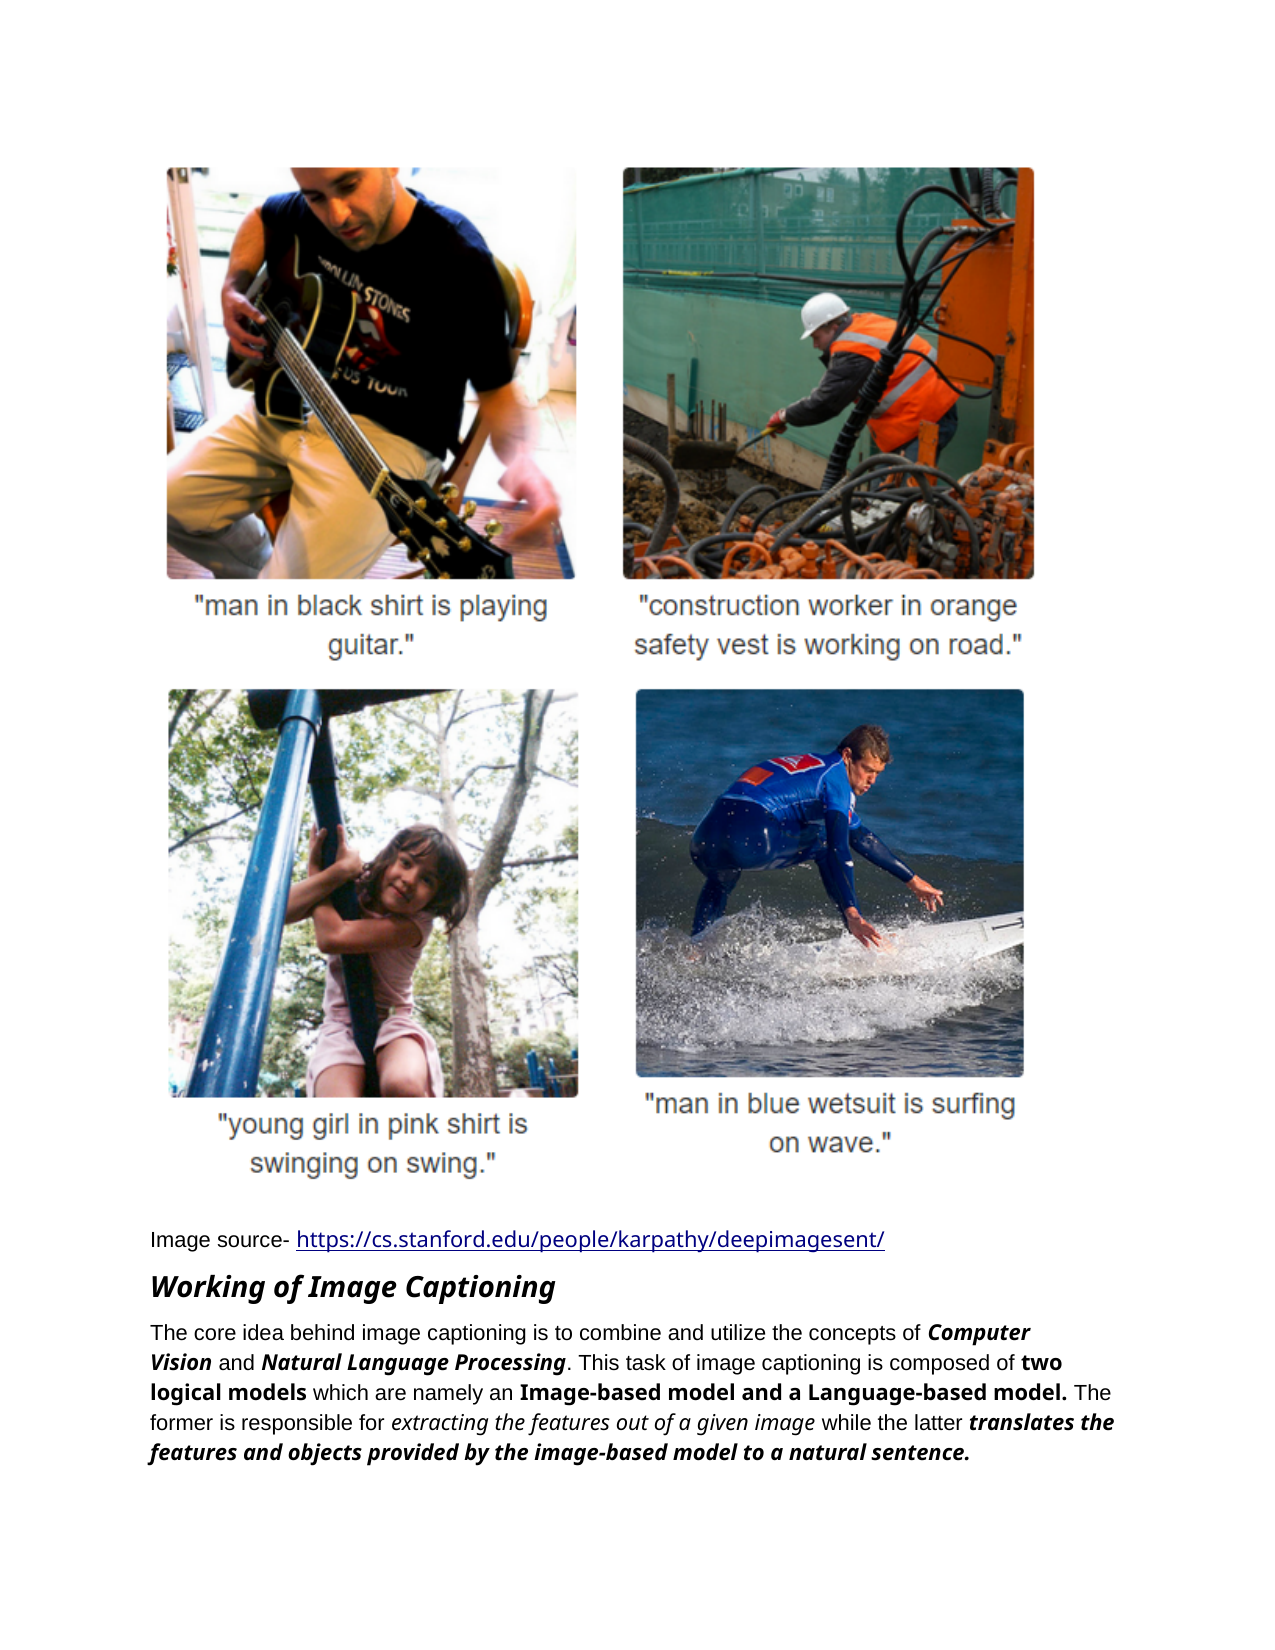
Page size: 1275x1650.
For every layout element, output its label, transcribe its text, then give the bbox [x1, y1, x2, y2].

text Image source- https://cs.stanford.edu/people/karpathy/deepimagesent/ [150, 1224, 1125, 1254]
subtitle Working of Image Captioning [150, 1267, 1125, 1306]
text The core idea behind image captioning is to combine and utilize the concepts of Computer Vision and Natural Language Processing. This task of image captioning is composed of two logical models which are namely an Image-based model and a Language-based model. The former is responsible for extracting the features out of a given image while the latter translates the features and objects provided by the image-based model to a natural sentence. [150, 1317, 1125, 1466]
